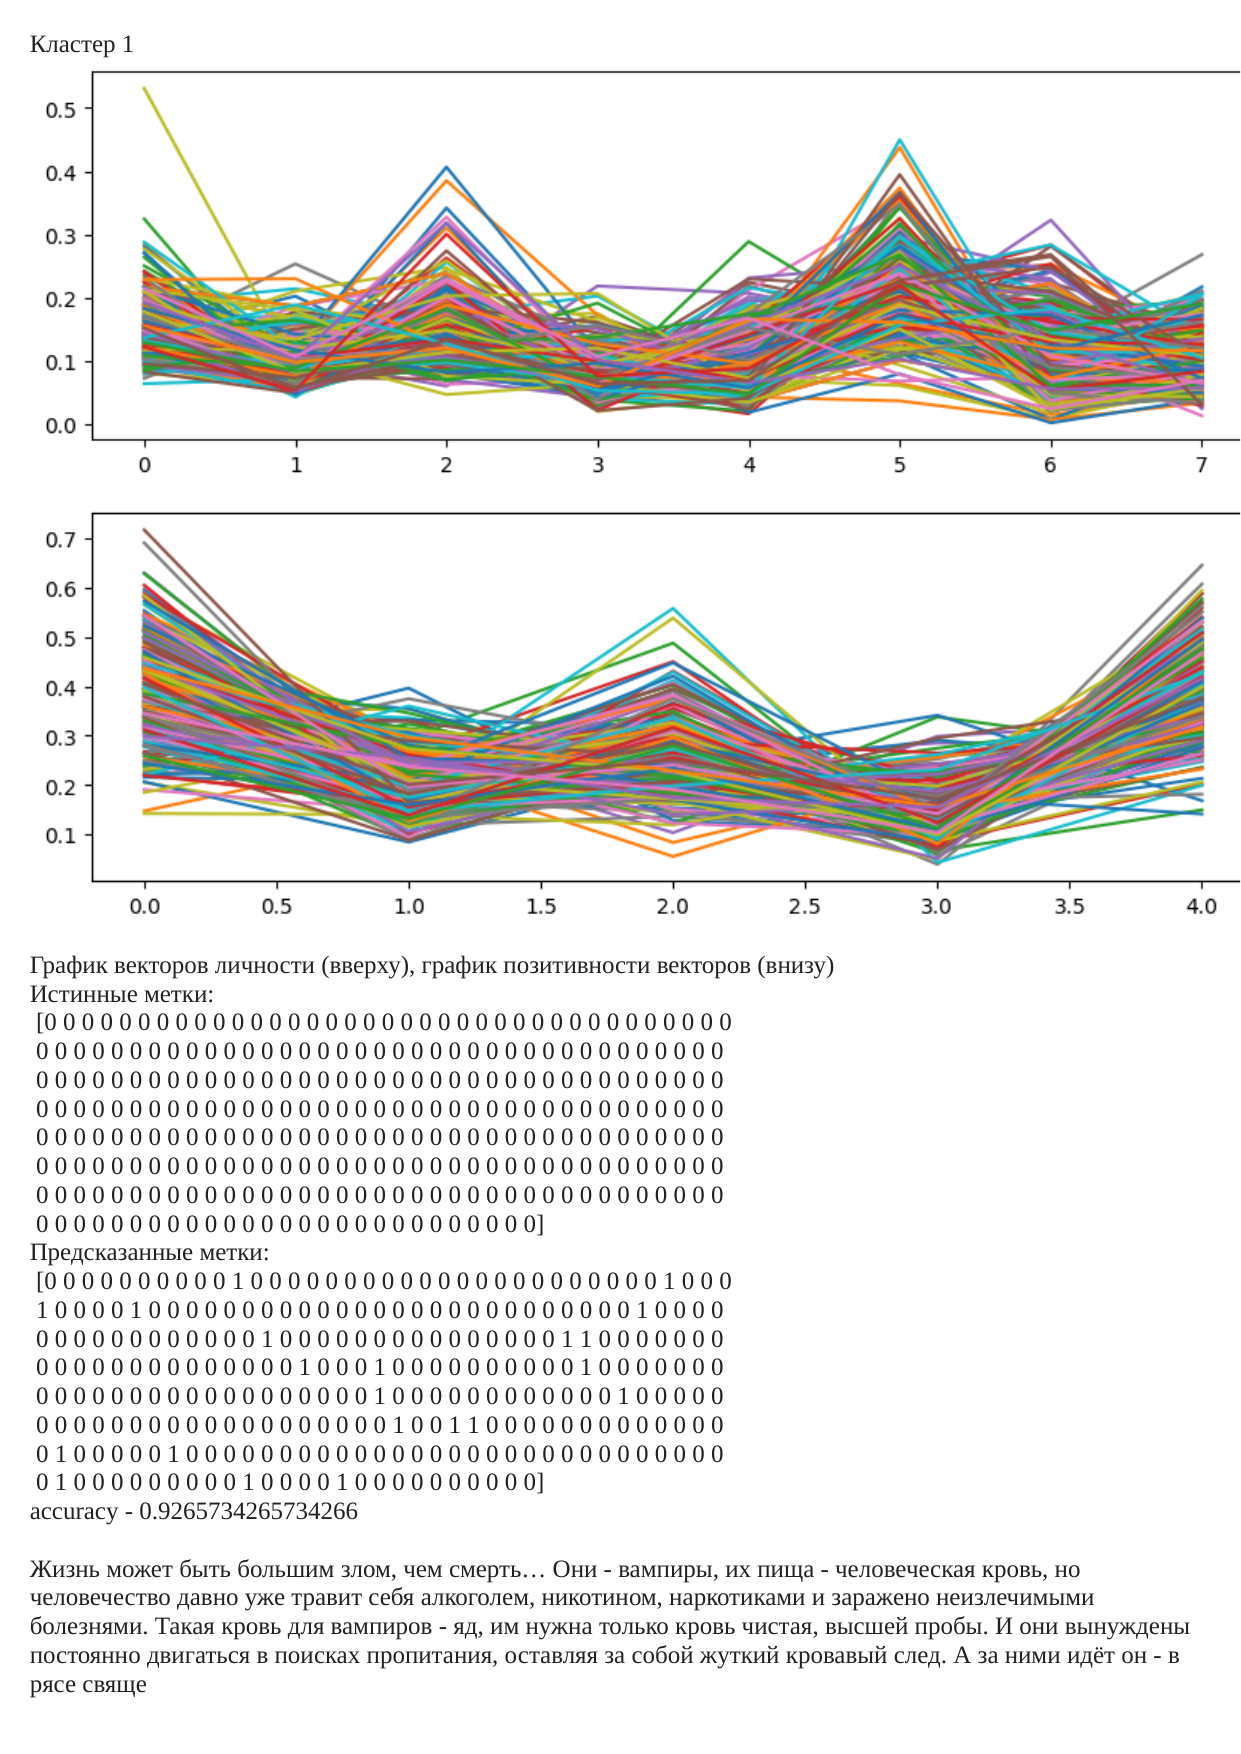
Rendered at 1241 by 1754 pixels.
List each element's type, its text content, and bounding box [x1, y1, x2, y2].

text [0 0 0 0 0 0 0 0 0 0 1 0 0 0 0 0 0 0 0 0 0 0 0 0 0 0 0 0 0 0 0 0 0 1 0 0 0 [29, 1266, 1211, 1295]
text Предсказанные метки: [29, 1237, 1211, 1266]
picture [29, 58, 1241, 932]
text Кластер 1 [29, 29, 1211, 58]
text [0 0 0 0 0 0 0 0 0 0 0 0 0 0 0 0 0 0 0 0 0 0 0 0 0 0 0 0 0 0 0 0 0 0 0 0 0 [29, 1007, 1211, 1036]
text 0 0 0 0 0 0 0 0 0 0 0 0 0 0 0 0 0 0 0 0 0 0 0 0 0 0 0] [29, 1209, 1211, 1237]
text 0 0 0 0 0 0 0 0 0 0 0 0 1 0 0 0 0 0 0 0 0 0 0 0 0 0 0 0 1 1 0 0 0 0 0 0 0 [29, 1324, 1211, 1352]
text 0 0 0 0 0 0 0 0 0 0 0 0 0 0 0 0 0 0 0 0 0 0 0 0 0 0 0 0 0 0 0 0 0 0 0 0 0 [29, 1036, 1211, 1065]
text 0 1 0 0 0 0 0 1 0 0 0 0 0 0 0 0 0 0 0 0 0 0 0 0 0 0 0 0 0 0 0 0 0 0 0 0 0 [29, 1439, 1211, 1467]
text 0 0 0 0 0 0 0 0 0 0 0 0 0 0 0 0 0 0 0 0 0 0 0 0 0 0 0 0 0 0 0 0 0 0 0 0 0 [29, 1065, 1211, 1094]
text 0 0 0 0 0 0 0 0 0 0 0 0 0 0 0 0 0 0 0 0 0 0 0 0 0 0 0 0 0 0 0 0 0 0 0 0 0 [29, 1151, 1211, 1180]
text 1 0 0 0 0 1 0 0 0 0 0 0 0 0 0 0 0 0 0 0 0 0 0 0 0 0 0 0 0 0 0 0 1 0 0 0 0 [29, 1295, 1211, 1324]
text Жизнь может быть большим злом, чем смерть… Они - вампиры, их пища - человеческая кровь, но человечество давно уже травит себя алкоголем, никотином, наркотиками и заражено неизлечимыми болезнями. Такая кровь для вампиров - яд, им нужна только кровь чистая, высшей пробы. И они вынуждены постоянно двигаться в поисках пропитания, оставляя за собой жуткий кровавый след. А за ними идёт он - в рясе свяще [29, 1554, 1211, 1697]
text Истинные метки: [29, 979, 1211, 1007]
text 0 0 0 0 0 0 0 0 0 0 0 0 0 0 1 0 0 0 1 0 0 0 0 0 0 0 0 0 0 1 0 0 0 0 0 0 0 [29, 1352, 1211, 1381]
text График векторов личности (вверху), график позитивности векторов (внизу) [29, 950, 1211, 979]
text 0 0 0 0 0 0 0 0 0 0 0 0 0 0 0 0 0 0 0 0 0 0 0 0 0 0 0 0 0 0 0 0 0 0 0 0 0 [29, 1180, 1211, 1209]
text 0 0 0 0 0 0 0 0 0 0 0 0 0 0 0 0 0 0 0 0 0 0 0 0 0 0 0 0 0 0 0 0 0 0 0 0 0 [29, 1122, 1211, 1151]
text 0 1 0 0 0 0 0 0 0 0 0 1 0 0 0 0 1 0 0 0 0 0 0 0 0 0 0] [29, 1467, 1211, 1496]
text 0 0 0 0 0 0 0 0 0 0 0 0 0 0 0 0 0 0 1 0 0 0 0 0 0 0 0 0 0 0 0 1 0 0 0 0 0 [29, 1381, 1211, 1410]
text accuracy - 0.9265734265734266 [29, 1496, 1211, 1525]
text 0 0 0 0 0 0 0 0 0 0 0 0 0 0 0 0 0 0 0 1 0 0 1 1 0 0 0 0 0 0 0 0 0 0 0 0 0 [29, 1410, 1211, 1439]
text 0 0 0 0 0 0 0 0 0 0 0 0 0 0 0 0 0 0 0 0 0 0 0 0 0 0 0 0 0 0 0 0 0 0 0 0 0 [29, 1094, 1211, 1122]
